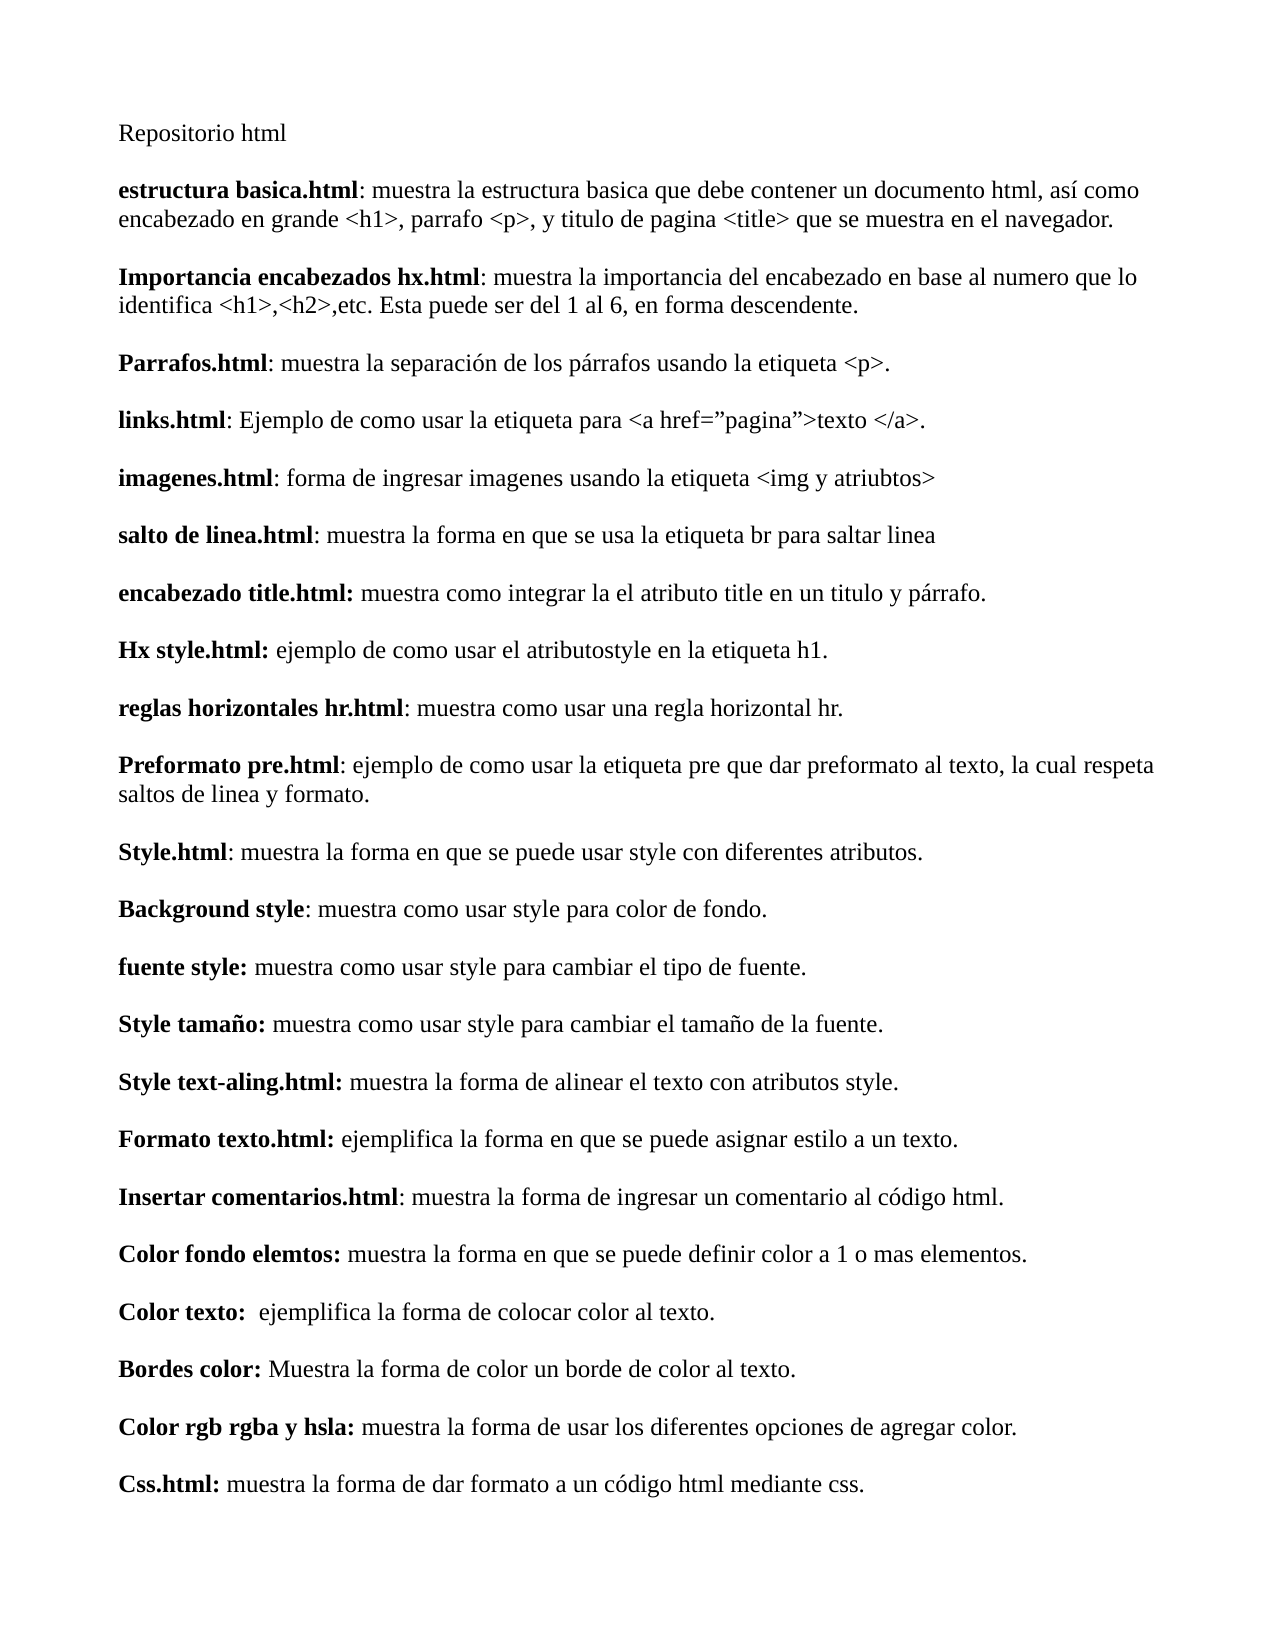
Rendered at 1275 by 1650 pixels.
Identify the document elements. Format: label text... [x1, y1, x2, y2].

text Css.html: muestra la forma de dar formato a un código html mediante css. [118, 1469, 1157, 1498]
text Repositorio html [118, 118, 1157, 147]
text imagenes.html: forma de ingresar imagenes usando la etiqueta <img y atriubtos> [118, 463, 1157, 492]
text Color texto: ejemplifica la forma de colocar color al texto. [118, 1297, 1157, 1326]
text Color fondo elemtos: muestra la forma en que se puede definir color a 1 o mas elementos. [118, 1239, 1157, 1268]
text Style tamaño: muestra como usar style para cambiar el tamaño de la fuente. [118, 1009, 1157, 1038]
text estructura basica.html: muestra la estructura basica que debe contener un documento html, así como encabezado en grande <h1>, parrafo <p>, y titulo de pagina <title> que se muestra en el navegador. [118, 176, 1157, 233]
text Insertar comentarios.html: muestra la forma de ingresar un comentario al código html. [118, 1182, 1157, 1211]
text Background style: muestra como usar style para color de fondo. [118, 894, 1157, 923]
text Color rgb rgba y hsla: muestra la forma de usar los diferentes opciones de agregar color. [118, 1412, 1157, 1441]
text reglas horizontales hr.html: muestra como usar una regla horizontal hr. [118, 693, 1157, 722]
text Formato texto.html: ejemplifica la forma en que se puede asignar estilo a un texto. [118, 1124, 1157, 1153]
text Parrafos.html: muestra la separación de los párrafos usando la etiqueta <p>. [118, 348, 1157, 377]
text fuente style: muestra como usar style para cambiar el tipo de fuente. [118, 952, 1157, 981]
text Style.html: muestra la forma en que se puede usar style con diferentes atributos. [118, 837, 1157, 866]
text links.html: Ejemplo de como usar la etiqueta para <a href=”pagina”>texto </a>. [118, 406, 1157, 434]
text Bordes color: Muestra la forma de color un borde de color al texto. [118, 1354, 1157, 1383]
text Preformato pre.html: ejemplo de como usar la etiqueta pre que dar preformato al texto, la cual respeta saltos de linea y formato. [118, 751, 1157, 808]
text Style text-aling.html: muestra la forma de alinear el texto con atributos style. [118, 1067, 1157, 1096]
text Hx style.html: ejemplo de como usar el atributostyle en la etiqueta h1. [118, 636, 1157, 664]
text salto de linea.html: muestra la forma en que se usa la etiqueta br para saltar linea [118, 521, 1157, 549]
text encabezado title.html: muestra como integrar la el atributo title en un titulo y párrafo. [118, 578, 1157, 607]
text Importancia encabezados hx.html: muestra la importancia del encabezado en base al numero que lo identifica <h1>,<h2>,etc. Esta puede ser del 1 al 6, en forma descendente. [118, 262, 1157, 319]
